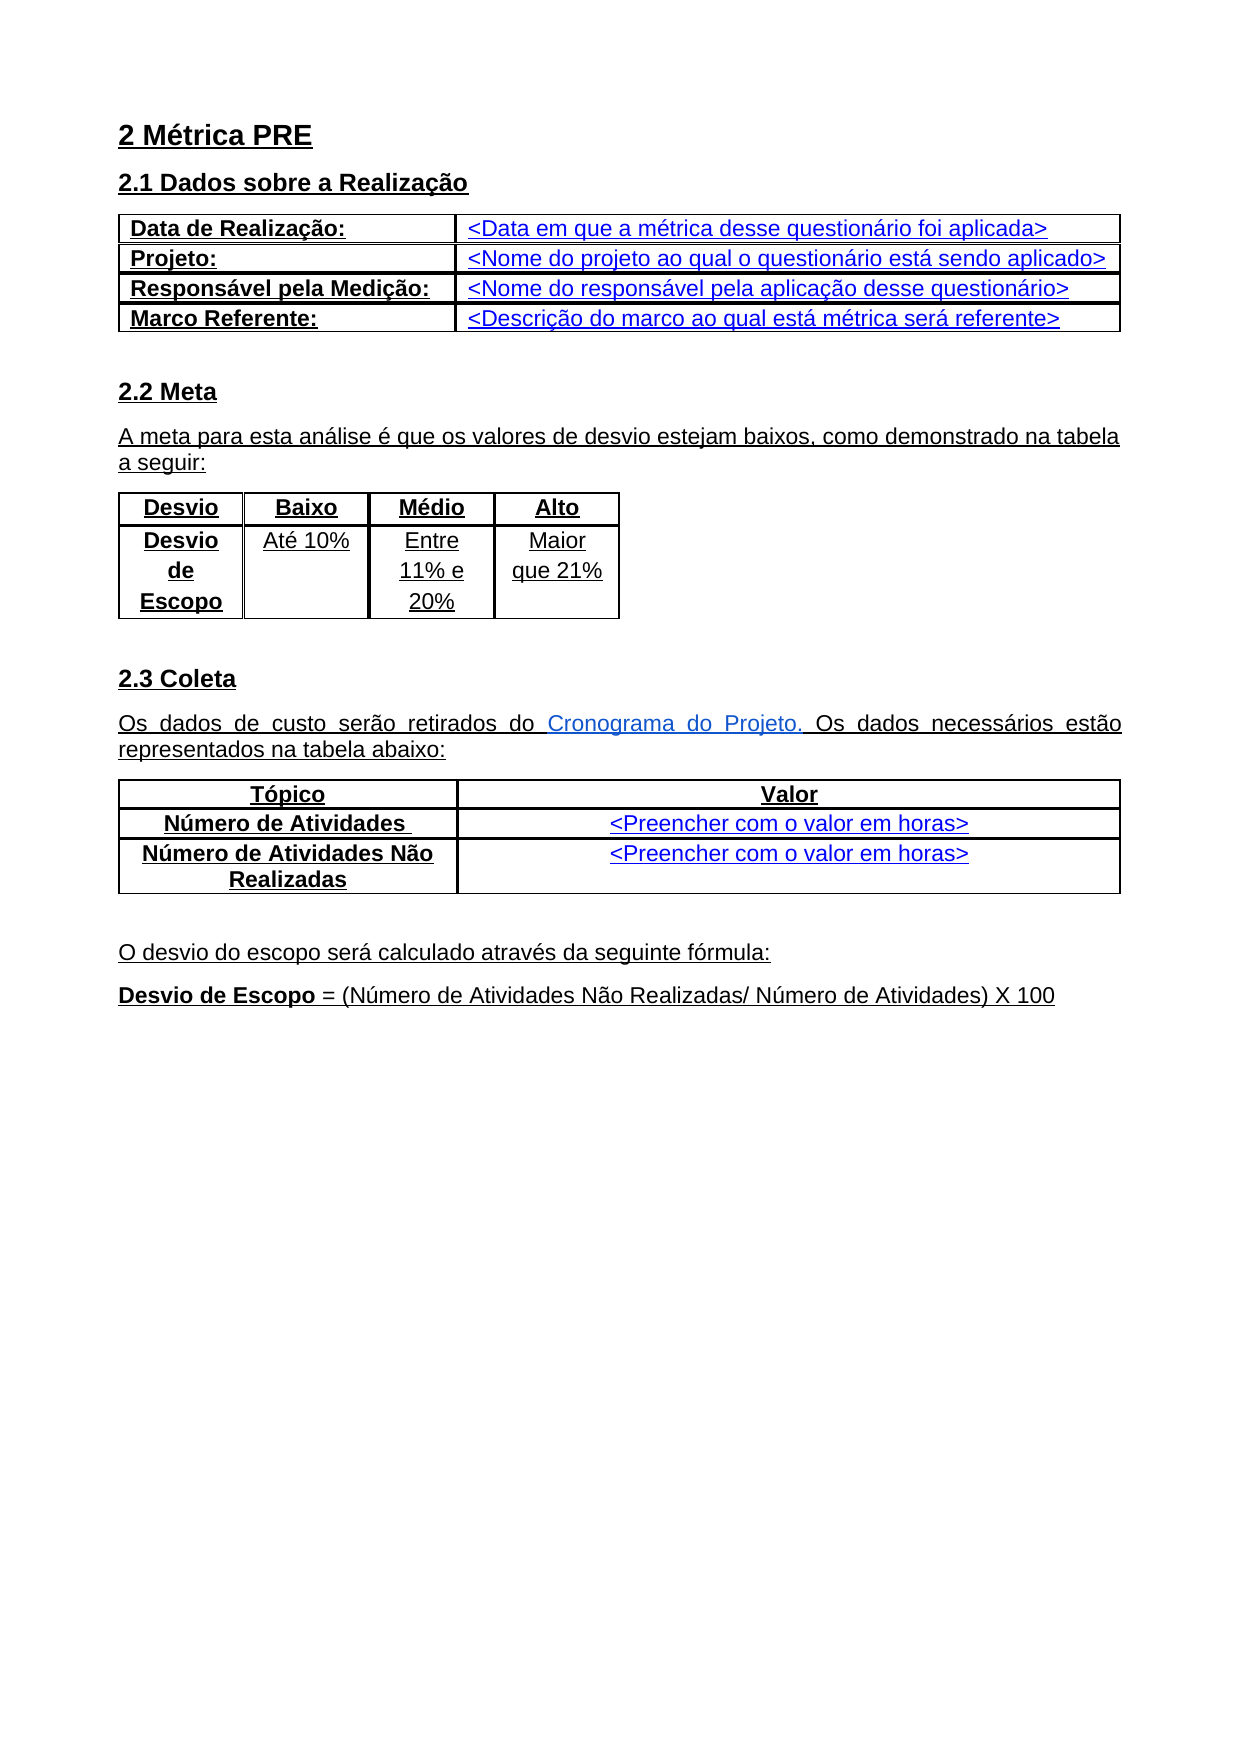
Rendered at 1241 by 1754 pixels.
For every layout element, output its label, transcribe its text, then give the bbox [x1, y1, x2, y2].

text representados na tabela abaixo: [118, 734, 1122, 762]
table_cell Entre 11% e 20% [371, 527, 493, 618]
table_header Valor [459, 781, 1119, 807]
table_header Baixo [245, 494, 367, 524]
text A meta para esta análise é que os valores de desvio estejam baixos, como demonstrado na tabela a seguir: [118, 423, 1122, 475]
table_header Tópico [120, 781, 456, 807]
table_cell Projeto: [120, 245, 454, 271]
table_cell <Nome do projeto ao qual o questionário está sendo aplicado> [457, 245, 1119, 271]
table_header <Data em que a métrica desse questionário foi aplicada> [457, 215, 1119, 242]
text Os dados de custo serão retirados do Cronograma do Projeto. Os dados necessários estão [118, 709, 1122, 732]
table_header Alto [496, 494, 618, 524]
text 2.2 Meta [118, 377, 1122, 406]
table_header Médio [371, 494, 493, 524]
table_header Data de Realização: [120, 215, 454, 242]
table_cell Marco Referente: [120, 305, 454, 331]
table_cell Até 10% [245, 527, 367, 618]
table_cell Número de Atividades Não Realizadas [120, 840, 456, 893]
table_cell <Descrição do marco ao qual está métrica será referente> [457, 305, 1119, 331]
table_cell Responsável pela Medição: [120, 275, 454, 301]
table_cell <Nome do responsável pela aplicação desse questionário> [457, 275, 1119, 301]
table_header Desvio [120, 494, 242, 524]
table_cell <Preencher com o valor em horas> [459, 810, 1119, 837]
text 2 Métrica PRE [118, 118, 1122, 152]
text Desvio de Escopo = (Número de Atividades Não Realizadas/ Número de Atividades) X 100 [118, 982, 1122, 1008]
text 2.3 Coleta [118, 664, 1122, 693]
text 2.1 Dados sobre a Realização [118, 168, 1122, 197]
text O desvio do escopo será calculado através da seguinte fórmula: [118, 939, 1122, 965]
table_cell Desvio de Escopo [120, 527, 242, 618]
table_cell Maior que 21% [496, 527, 618, 618]
table_cell <Preencher com o valor em horas> [459, 840, 1119, 893]
table_cell Número de Atividades [120, 810, 456, 837]
